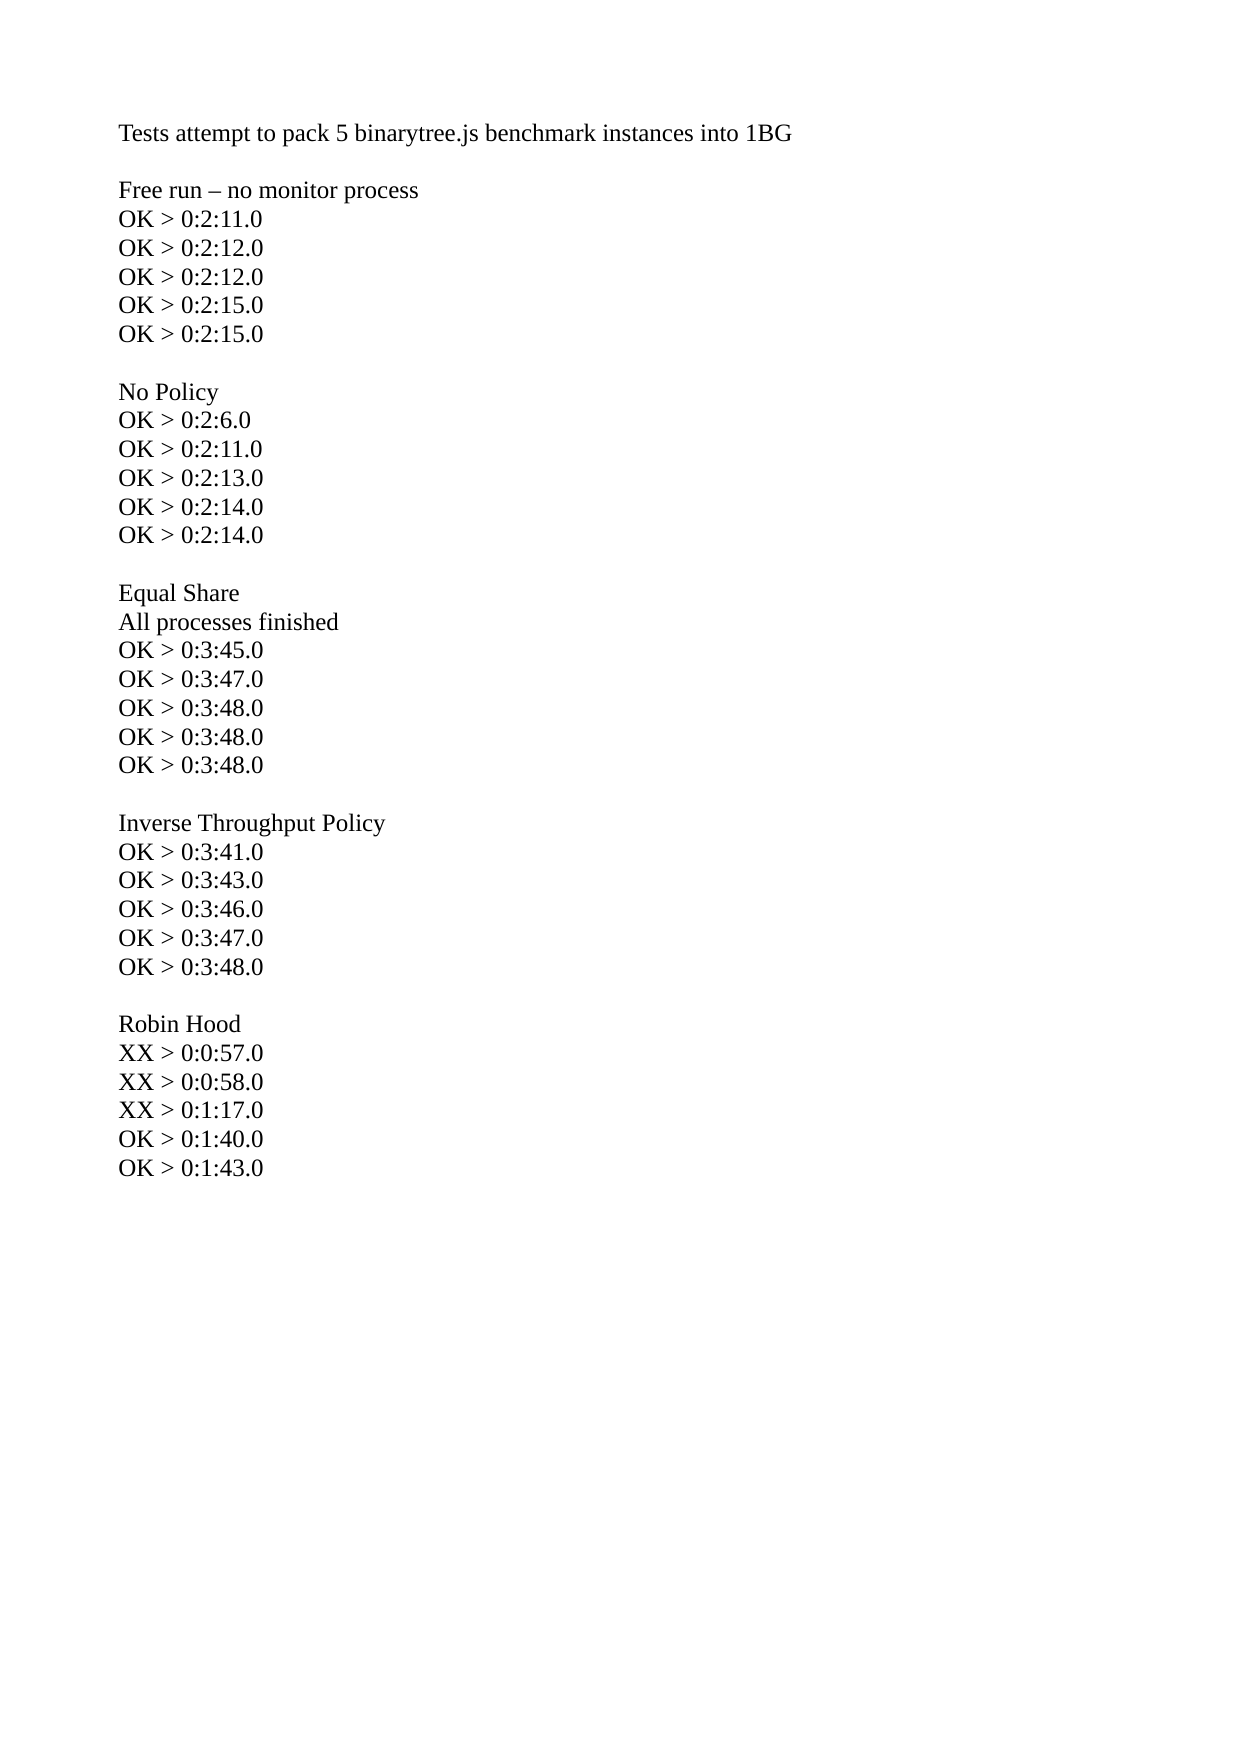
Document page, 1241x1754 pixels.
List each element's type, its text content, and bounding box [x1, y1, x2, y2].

text Inverse Throughput Policy [118, 808, 1122, 837]
text OK > 0:3:46.0 [118, 894, 1122, 923]
text OK > 0:2:15.0 [118, 291, 1122, 319]
text OK > 0:1:40.0 [118, 1124, 1122, 1153]
text OK > 0:3:48.0 [118, 952, 1122, 981]
text XX > 0:0:57.0 [118, 1038, 1122, 1067]
text OK > 0:1:43.0 [118, 1153, 1122, 1182]
text XX > 0:0:58.0 [118, 1067, 1122, 1096]
text All processes finished [118, 607, 1122, 636]
text Equal Share [118, 578, 1122, 607]
text OK > 0:2:12.0 [118, 262, 1122, 291]
text OK > 0:2:12.0 [118, 233, 1122, 262]
text OK > 0:2:6.0 [118, 406, 1122, 434]
text Robin Hood [118, 1009, 1122, 1038]
text OK > 0:3:41.0 [118, 837, 1122, 866]
text OK > 0:3:48.0 [118, 722, 1122, 751]
text OK > 0:2:14.0 [118, 492, 1122, 521]
text OK > 0:3:47.0 [118, 923, 1122, 952]
text OK > 0:2:11.0 [118, 434, 1122, 463]
text XX > 0:1:17.0 [118, 1096, 1122, 1124]
text OK > 0:2:13.0 [118, 463, 1122, 492]
text OK > 0:2:11.0 [118, 204, 1122, 233]
text Tests attempt to pack 5 binarytree.js benchmark instances into 1BG [118, 118, 1122, 147]
text OK > 0:3:48.0 [118, 751, 1122, 779]
text OK > 0:2:14.0 [118, 521, 1122, 549]
text OK > 0:3:47.0 [118, 664, 1122, 693]
text No Policy [118, 377, 1122, 406]
text Free run – no monitor process [118, 176, 1122, 204]
text OK > 0:3:48.0 [118, 693, 1122, 722]
text OK > 0:2:15.0 [118, 319, 1122, 348]
text OK > 0:3:45.0 [118, 636, 1122, 664]
text OK > 0:3:43.0 [118, 866, 1122, 894]
